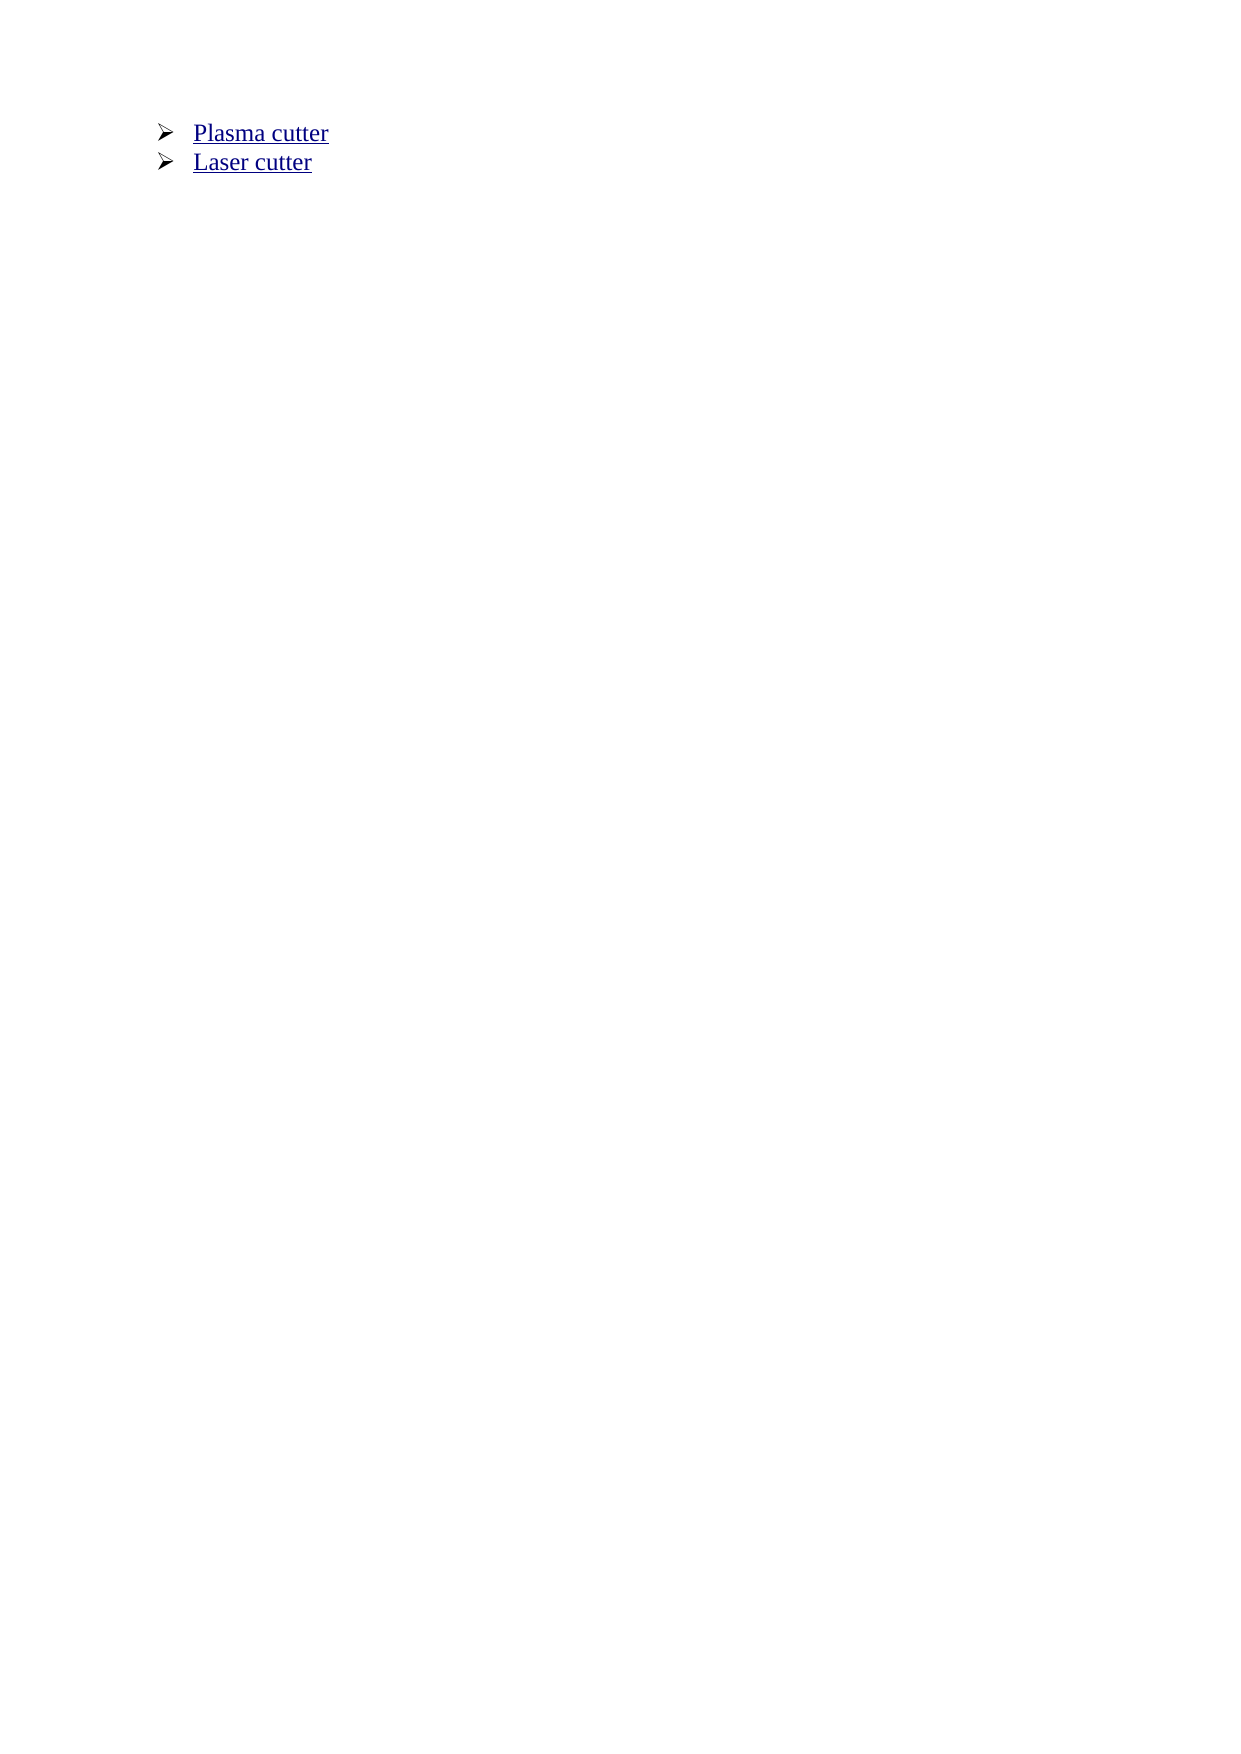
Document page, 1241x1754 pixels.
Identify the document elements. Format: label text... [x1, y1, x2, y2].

list Laser cutter [156, 147, 1122, 176]
list Plasma cutter [156, 118, 1122, 147]
